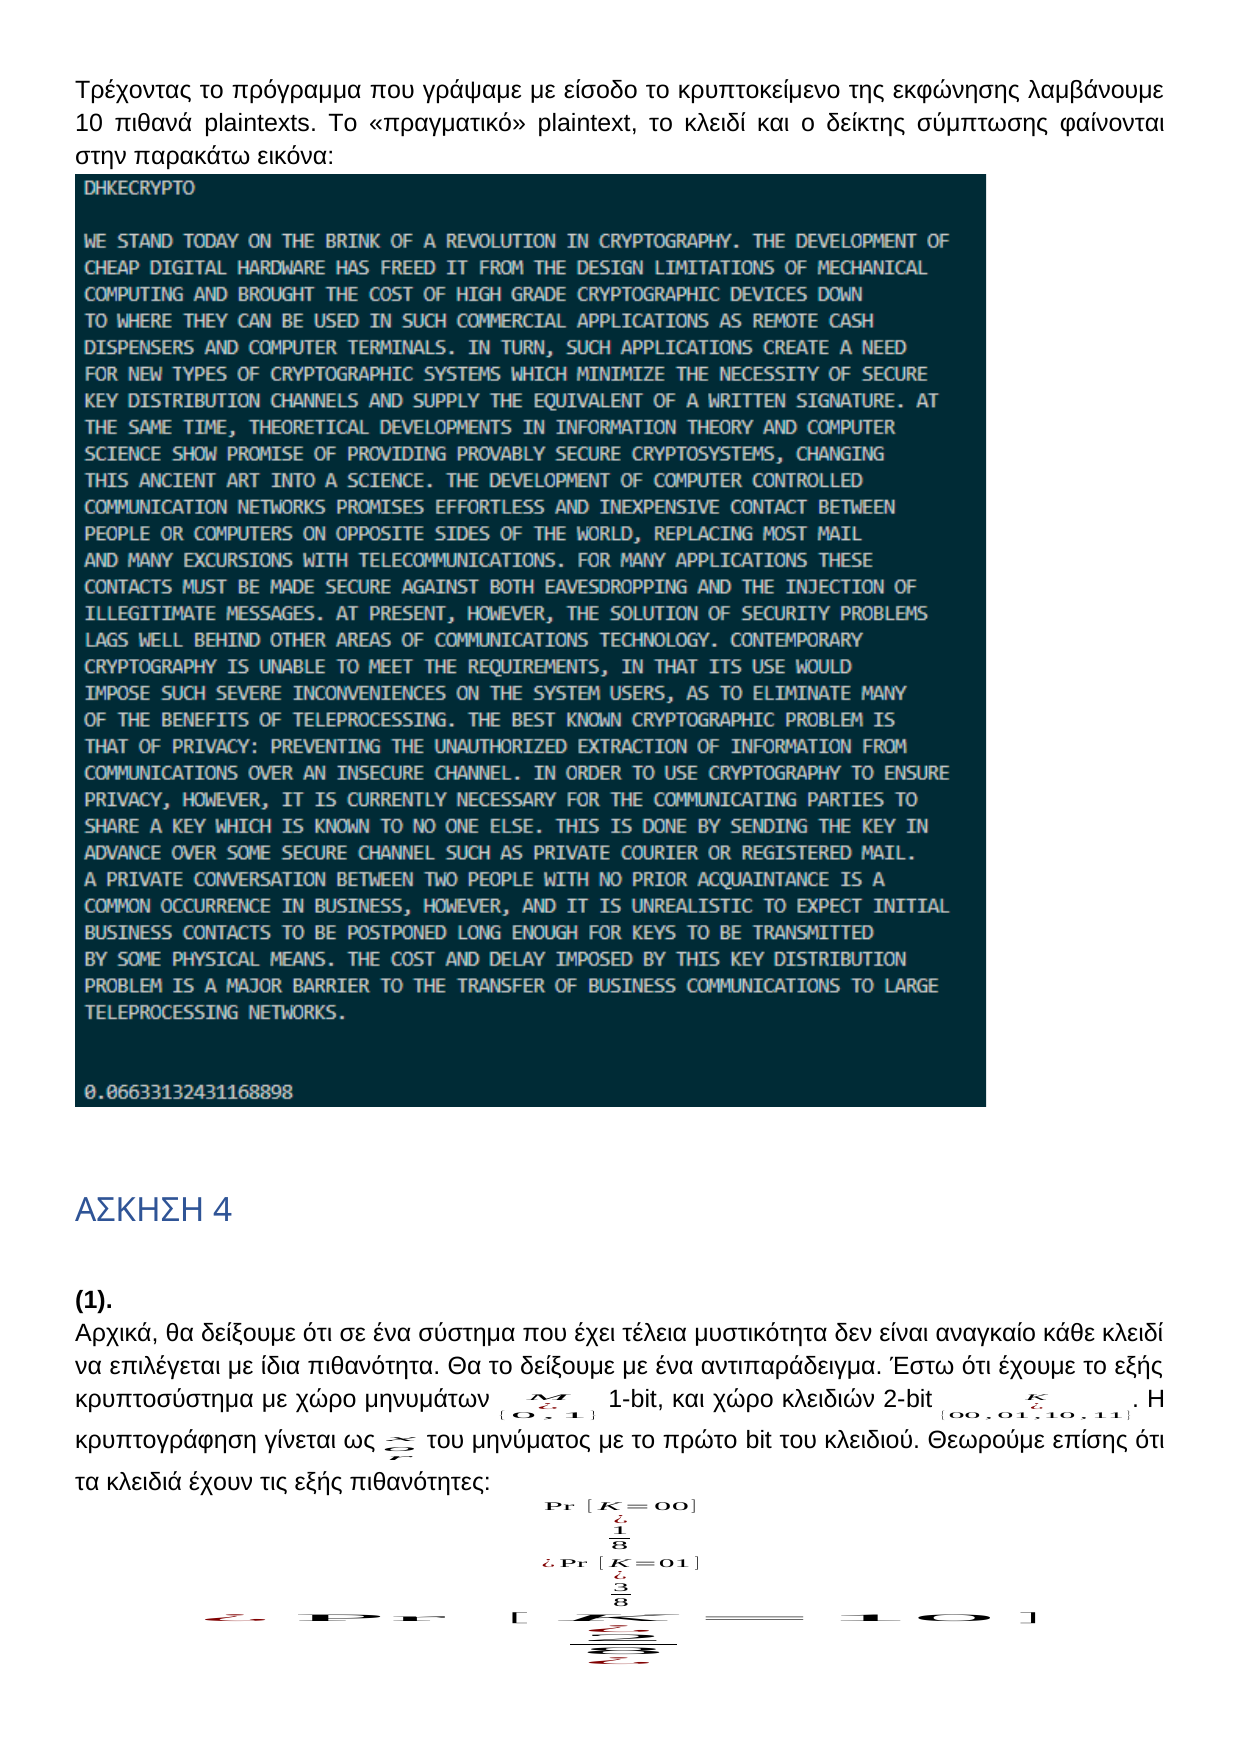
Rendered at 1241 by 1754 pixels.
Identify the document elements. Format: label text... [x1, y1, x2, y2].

text Τρέχοντας το πρόγραμμα που γράψαμε με είσοδο το κρυπτοκείμενο της εκφώνησης λαμβάνουμε 10 πιθανά plaintexts. Το «πραγματικό» plaintext, το κλειδί και ο δείκτης σύμπτωσης φαίνονται στην παρακάτω εικόνα: [75, 75, 1165, 170]
subtitle ΑΣΚΗΣΗ 4 [75, 1186, 1165, 1231]
text (1). [75, 1284, 1165, 1313]
text Αρχικά, θα δείξουμε ότι σε ένα σύστημα που έχει τέλεια μυστικότητα δεν είναι αναγκαίο κάθε κλειδί να επιλέγεται με ίδια πιθανότητα. Θα το δείξουμε με ένα αντιπαράδειγμα. Έστω ότι έχουμε το εξής κρυπτοσύστημα με χώρο μηνυμάτων 1-bit, και χώρο κλειδιών 2-bit . Η κρυπτογράφηση γίνεται ως του μηνύματος με το πρώτο bit του κλειδιού. Θεωρούμε επίσης ότι τα κλειδιά έχουν τις εξής πιθανότητες: [75, 1318, 1165, 1495]
